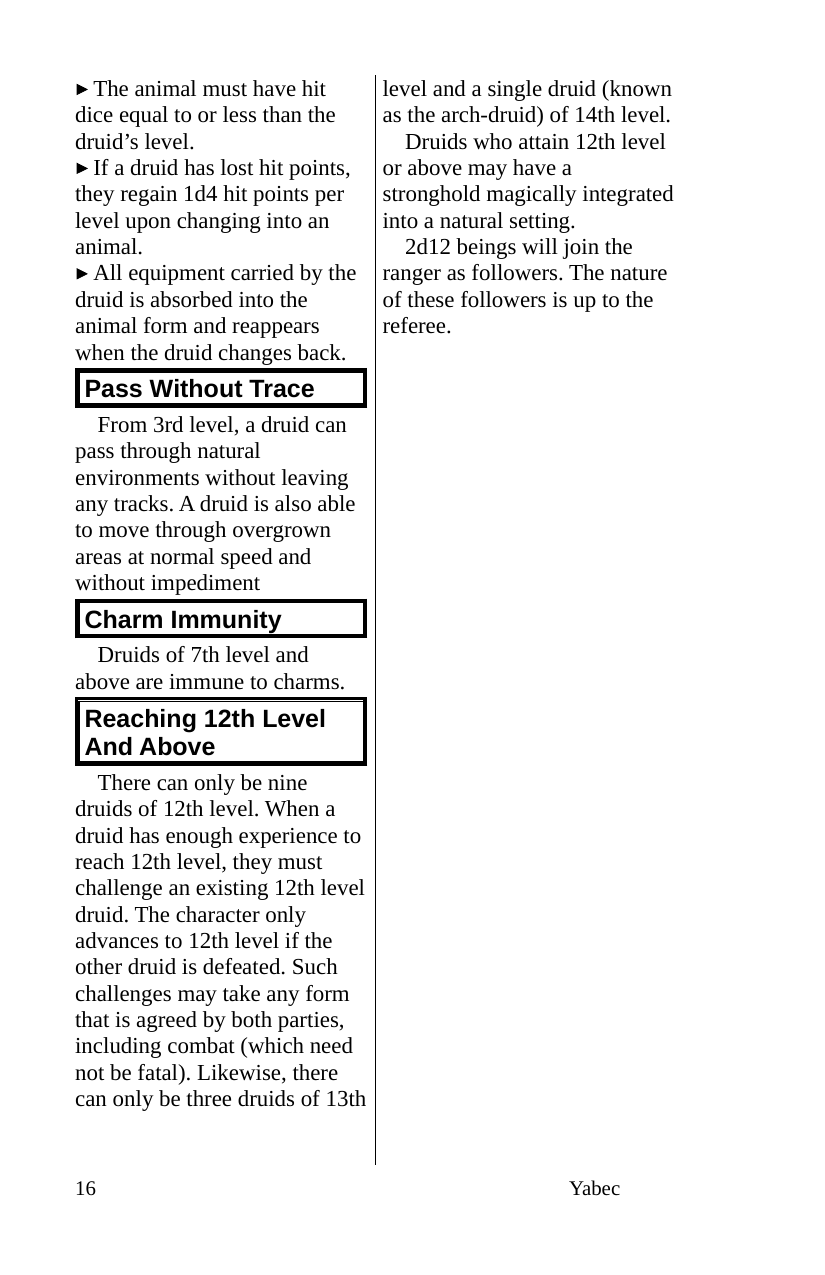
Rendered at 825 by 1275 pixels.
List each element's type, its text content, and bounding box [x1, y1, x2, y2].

subtitle Pass Without Trace [80, 373, 363, 403]
text 2d12 beings will join the ranger as followers. The nature of these followers is up to the referee. [382, 233, 675, 338]
text There can only be nine druids of 12th level. When a druid has enough experience to reach 12th level, they must challenge an existing 12th level druid. The character only advances to 12th level if the other druid is defeated. Such challenges may take any form that is agreed by both parties, including combat (which need not be fatal). Likewise, there can only be three druids of 13th [75, 769, 367, 1112]
text Druids who attain 12th level or above may have a stronghold magically integrated into a natural setting. [382, 128, 675, 233]
subtitle Charm Immunity [80, 603, 363, 634]
list If a druid has lost hit points, they regain 1d4 hit points per level upon changing into an animal. [75, 154, 367, 259]
text From 3rd level, a druid can pass through natural environments without leaving any tracks. A druid is also able to move through overgrown areas at normal speed and without impediment [75, 411, 367, 595]
subtitle Reaching 12th Level and Above [80, 702, 363, 761]
list All equipment carried by the druid is absorbed into the animal form and reappears when the druid changes back. [75, 259, 367, 365]
list The animal must have hit dice equal to or less than the druid’s level. [75, 75, 367, 154]
text Druids of 7th level and above are immune to charms. [75, 641, 367, 694]
text level and a single druid (known as the arch-druid) of 14th level. [382, 75, 675, 128]
